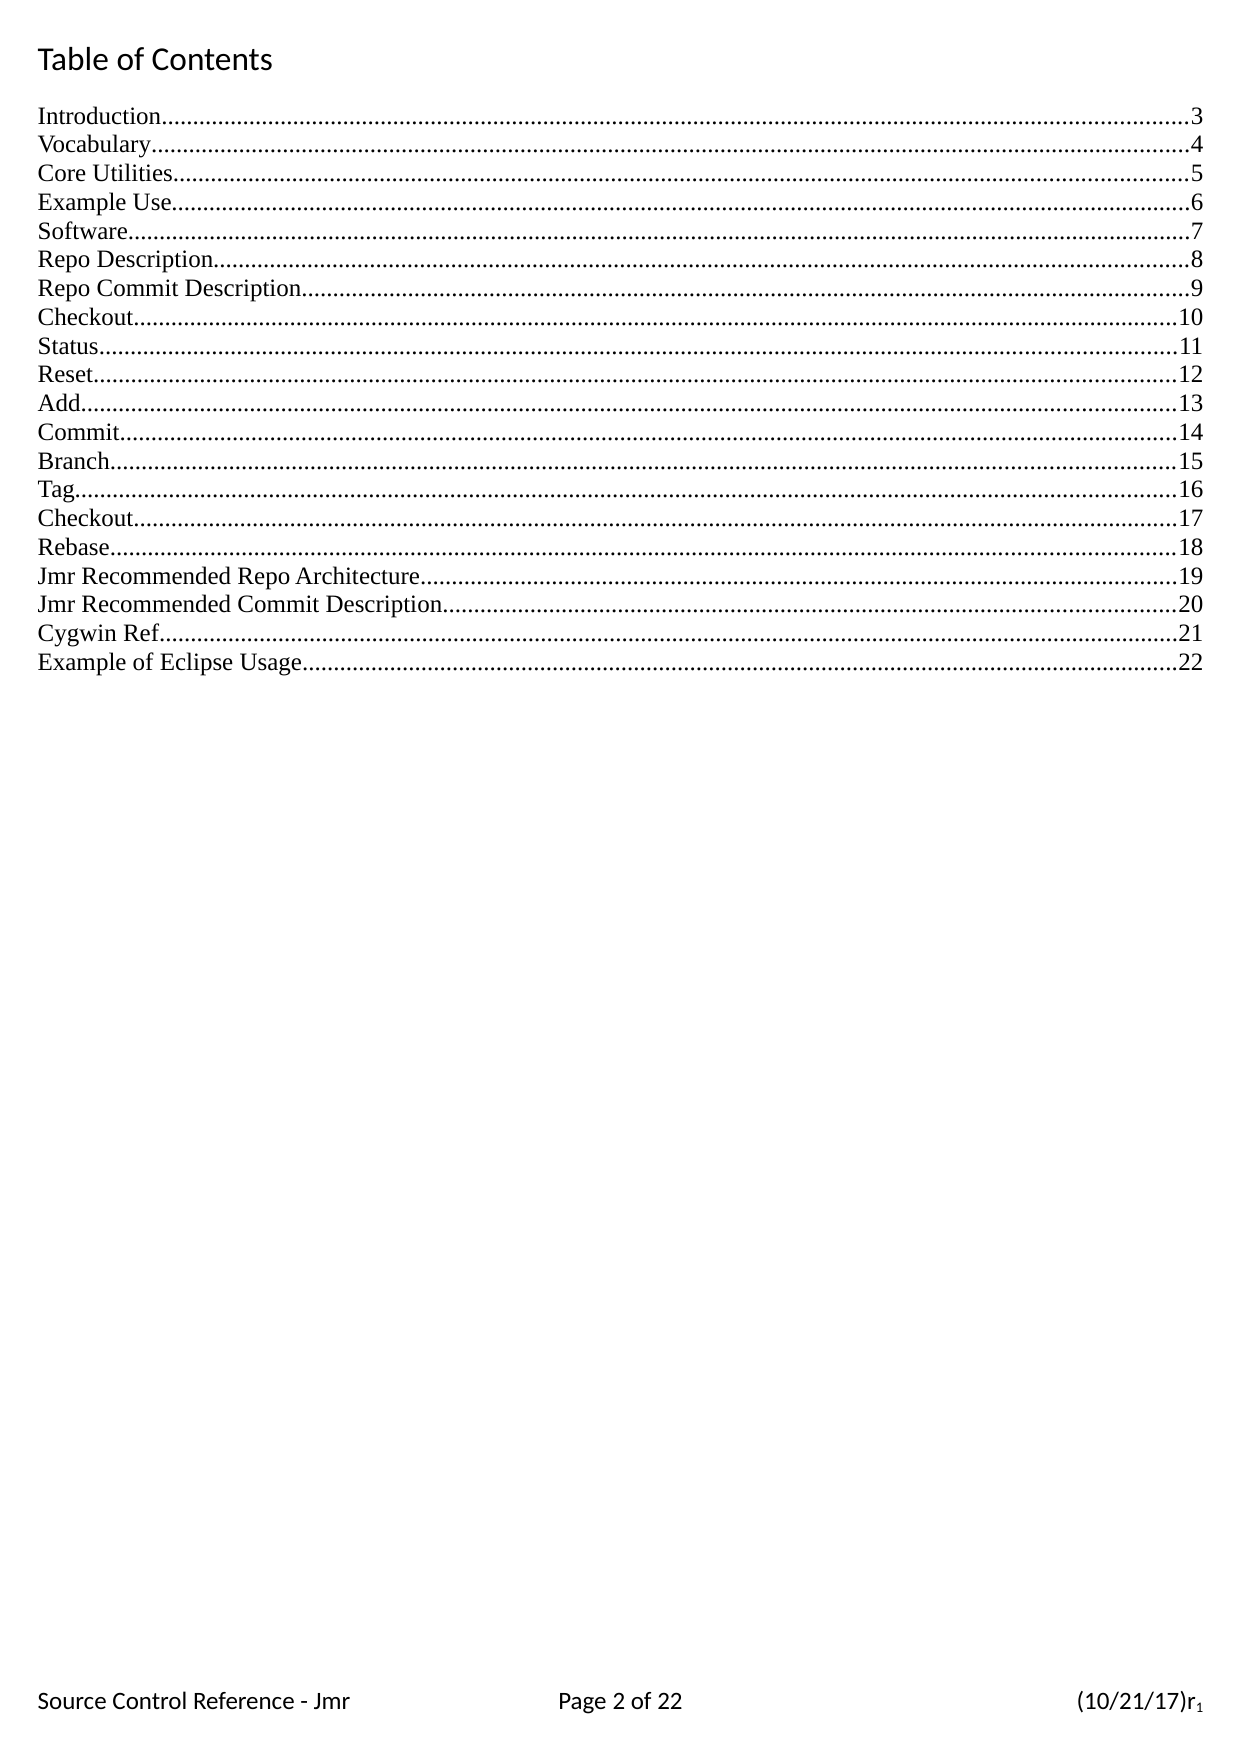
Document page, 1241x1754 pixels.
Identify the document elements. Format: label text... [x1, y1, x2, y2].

text Cygwin Ref 21 [37, 618, 1203, 647]
subtitle Table of Contents [37, 37, 1203, 78]
text Commit 14 [37, 417, 1203, 446]
text Jmr Recommended Commit Description 20 [37, 589, 1203, 618]
text Reset 12 [37, 359, 1203, 388]
text Jmr Recommended Repo Architecture 19 [37, 561, 1203, 589]
text Checkout 10 [37, 302, 1203, 331]
text Repo Description 8 [37, 244, 1203, 273]
text Tag 16 [37, 474, 1203, 503]
text Status 11 [37, 331, 1203, 359]
text Checkout 17 [37, 503, 1203, 532]
text Introduction 3 [37, 101, 1203, 129]
text Software 7 [37, 216, 1203, 244]
text Vocabulary 4 [37, 129, 1203, 158]
text Rebase 18 [37, 532, 1203, 561]
text Core Utilities 5 [37, 158, 1203, 187]
text Repo Commit Description 9 [37, 273, 1203, 302]
text Branch 15 [37, 446, 1203, 474]
text Example of Eclipse Usage 22 [37, 647, 1203, 676]
text Example Use 6 [37, 187, 1203, 216]
text Add 13 [37, 388, 1203, 417]
